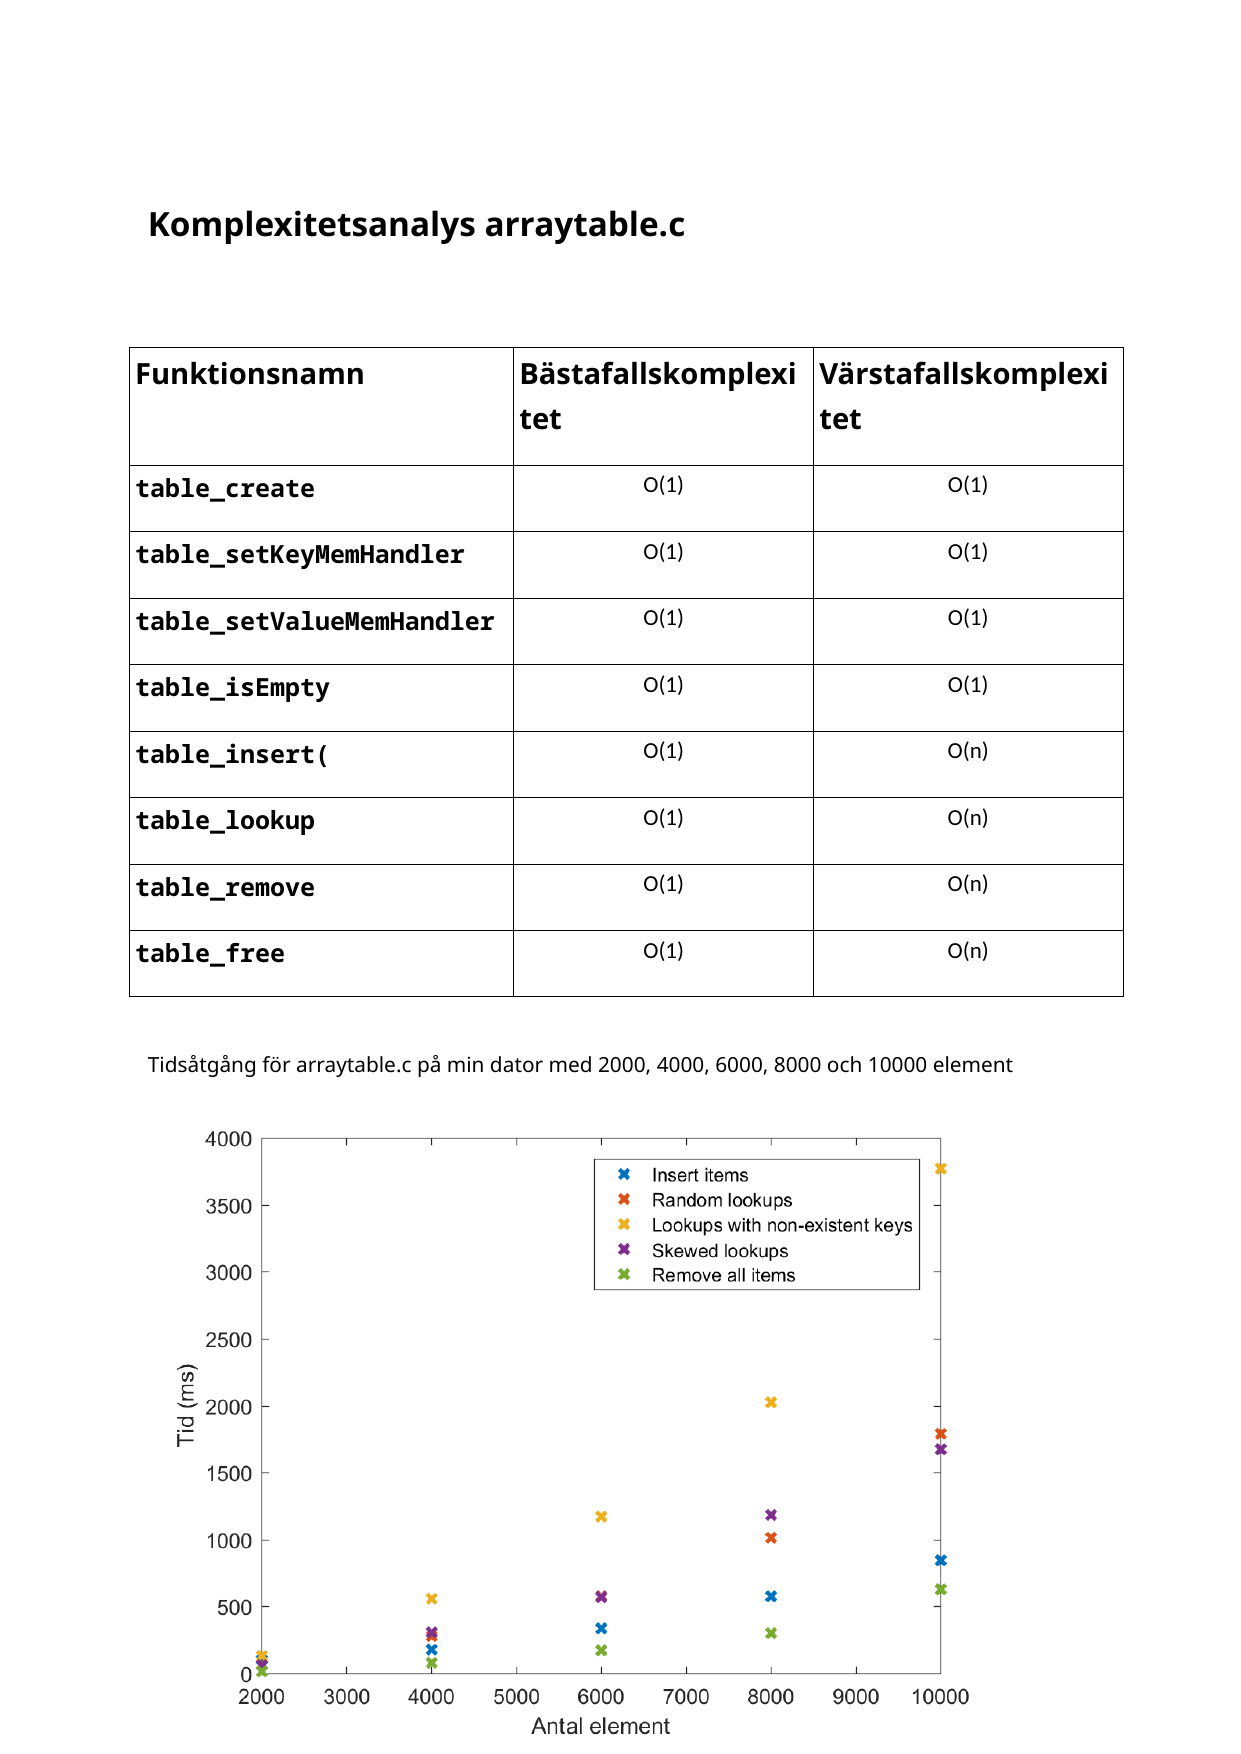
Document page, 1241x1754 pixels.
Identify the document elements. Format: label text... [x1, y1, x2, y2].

text Tidsåtgång för arraytable.c på min dator med 2000, 4000, 6000, 8000 och 10000 element [148, 1050, 1093, 1078]
table_cell O(n) [814, 931, 1123, 996]
table_cell table_setValueMemHandler [130, 599, 513, 664]
table_cell O(n) [814, 865, 1123, 930]
text Komplexitetsanalys arraytable.c [148, 201, 1093, 246]
table_cell table_setKeyMemHandler [130, 532, 513, 598]
table_cell table_isEmpty [130, 665, 513, 731]
table_cell table_free [130, 931, 513, 996]
table_cell O(n) [814, 732, 1123, 797]
table_cell O(n) [814, 798, 1123, 863]
table_cell O(1) [514, 798, 813, 863]
table_header Bästafallskomplexitet [514, 348, 813, 465]
table_header Värstafallskomplexitet [814, 348, 1123, 465]
table_cell table_lookup [130, 798, 513, 863]
table_cell O(1) [514, 931, 813, 996]
table_cell O(1) [514, 599, 813, 664]
picture [147, 1088, 1023, 1745]
table_cell O(1) [814, 599, 1123, 664]
table_header Funktionsnamn [130, 348, 513, 465]
table_cell O(1) [514, 732, 813, 797]
table_cell O(1) [514, 865, 813, 930]
table_cell O(1) [814, 532, 1123, 598]
table_cell O(1) [814, 466, 1123, 531]
table_cell O(1) [514, 466, 813, 531]
table_cell O(1) [514, 532, 813, 598]
table_cell O(1) [514, 665, 813, 731]
table_cell O(1) [814, 665, 1123, 731]
table_cell table_insert( [130, 732, 513, 797]
table_cell table_remove [130, 865, 513, 930]
table_cell table_create [130, 466, 513, 531]
